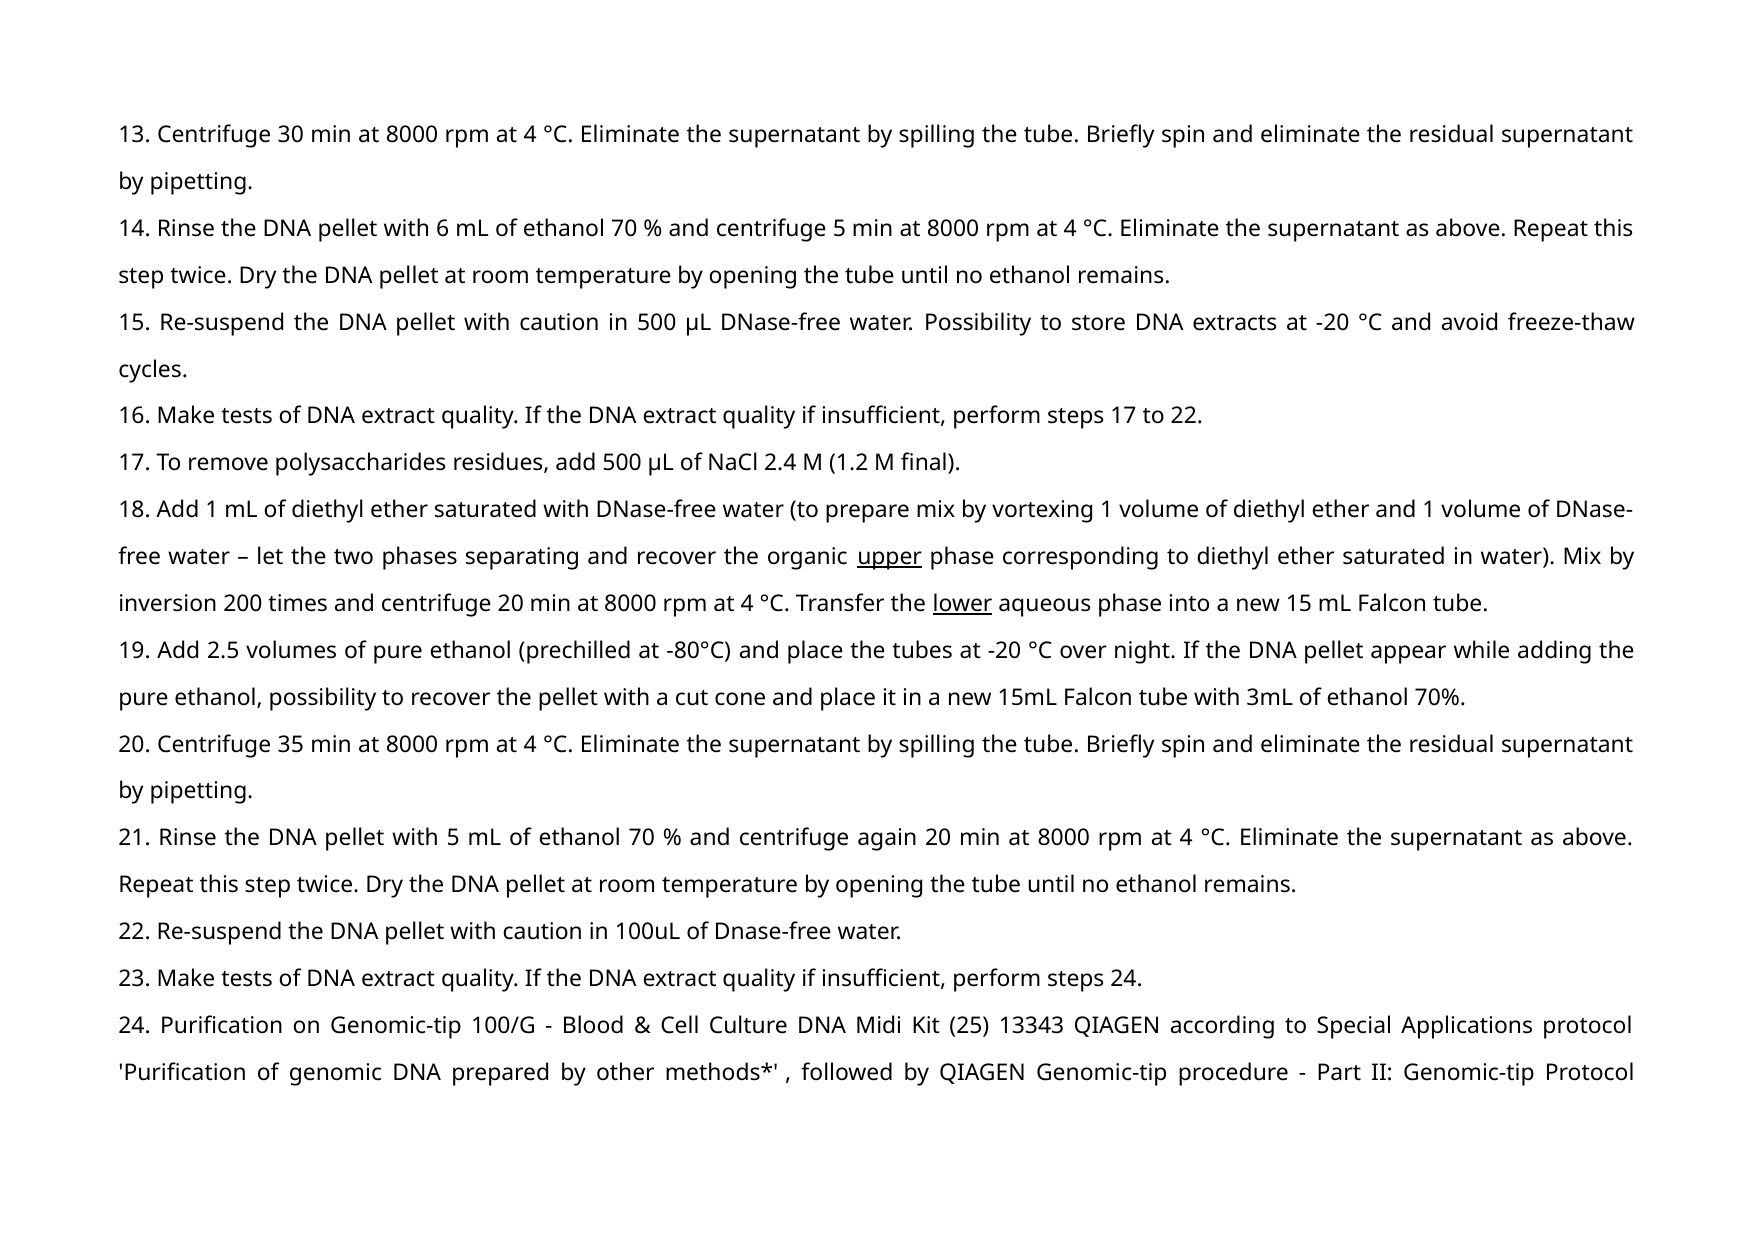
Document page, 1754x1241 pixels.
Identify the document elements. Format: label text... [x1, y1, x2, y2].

text 18. Add 1 mL of diethyl ether saturated with DNase-free water (to prepare mix by vortexing 1 volume of diethyl ether and 1 volume of DNase-free water – let the two phases separating and recover the organic upper phase corresponding to diethyl ether saturated in water). Mix by inversion 200 times and centrifuge 20 min at 8000 rpm at 4 °C. Transfer the lower aqueous phase into a new 15 mL Falcon tube. [118, 493, 1636, 618]
text 14. Rinse the DNA pellet with 6 mL of ethanol 70 % and centrifuge 5 min at 8000 rpm at 4 °C. Eliminate the supernatant as above. Repeat this step twice. Dry the DNA pellet at room temperature by opening the tube until no ethanol remains. [118, 212, 1636, 290]
text 19. Add 2.5 volumes of pure ethanol (prechilled at -80°C) and place the tubes at -20 °C over night. If the DNA pellet appear while adding the pure ethanol, possibility to recover the pellet with a cut cone and place it in a new 15mL Falcon tube with 3mL of ethanol 70%. [118, 634, 1636, 712]
text 15. Re-suspend the DNA pellet with caution in 500 µL DNase-free water. Possibility to store DNA extracts at -20 °C and avoid freeze-thaw cycles. [118, 306, 1636, 384]
text 21. Rinse the DNA pellet with 5 mL of ethanol 70 % and centrifuge again 20 min at 8000 rpm at 4 °C. Eliminate the supernatant as above. Repeat this step twice. Dry the DNA pellet at room temperature by opening the tube until no ethanol remains. [118, 821, 1636, 899]
text 20. Centrifuge 35 min at 8000 rpm at 4 °C. Eliminate the supernatant by spilling the tube. Briefly spin and eliminate the residual supernatant by pipetting. [118, 727, 1636, 806]
text 17. To remove polysaccharides residues, add 500 µL of NaCl 2.4 M (1.2 M final). [118, 446, 1636, 477]
text 24. Purification on Genomic-tip 100/G - Blood & Cell Culture DNA Midi Kit (25) 13343 QIAGEN according to Special Applications protocol 'Purification of genomic DNA prepared by other methods*' , followed by QIAGEN Genomic-tip procedure - Part II: Genomic-tip Protocol [118, 1009, 1636, 1087]
text 16. Make tests of DNA extract quality. If the DNA extract quality if insufficient, perform steps 17 to 22. [118, 399, 1636, 431]
text 23. Make tests of DNA extract quality. If the DNA extract quality if insufficient, perform steps 24. [118, 962, 1636, 993]
text 13. Centrifuge 30 min at 8000 rpm at 4 °C. Eliminate the supernatant by spilling the tube. Briefly spin and eliminate the residual supernatant by pipetting. [118, 118, 1636, 196]
text 22. Re-suspend the DNA pellet with caution in 100uL of Dnase-free water. [118, 915, 1636, 946]
